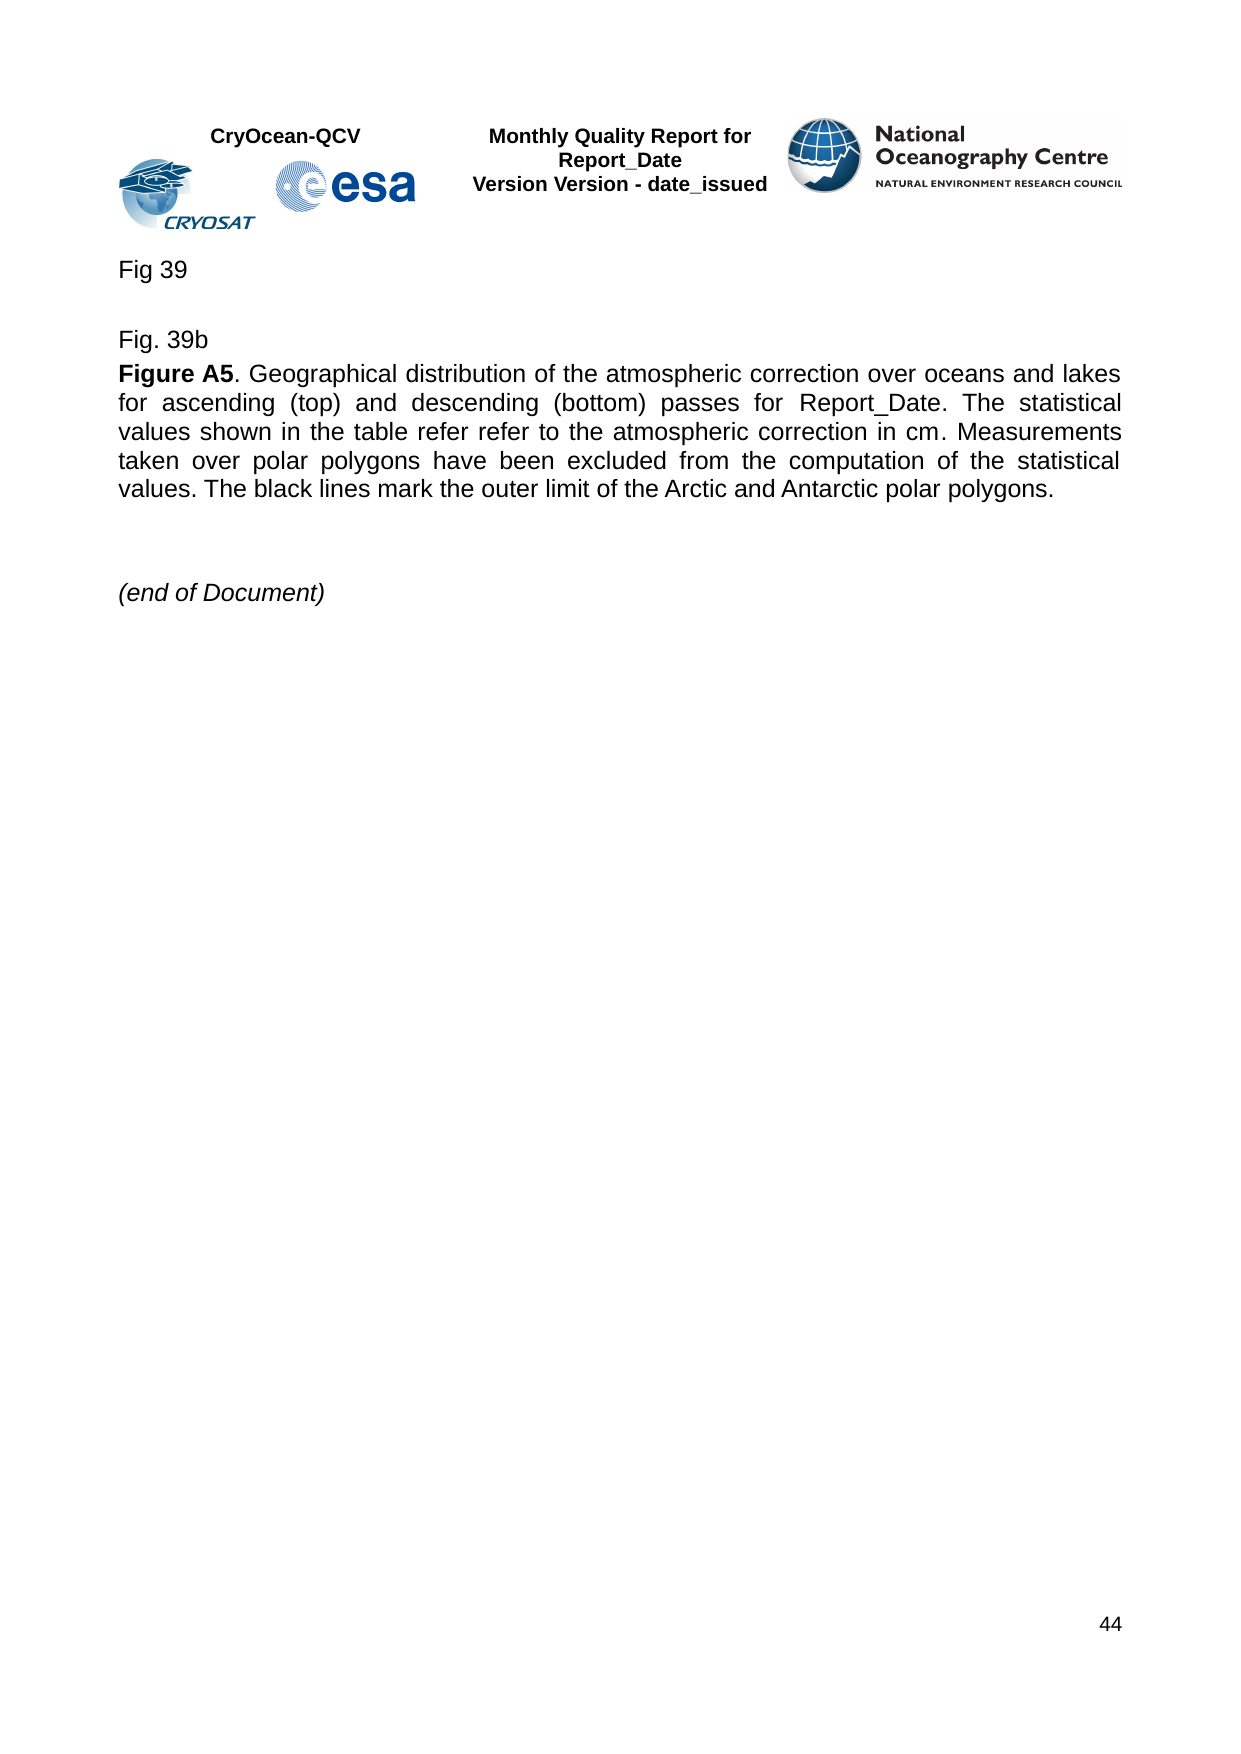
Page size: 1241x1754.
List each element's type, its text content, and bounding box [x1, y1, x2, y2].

text Fig. 39b [118, 325, 1122, 353]
picture [787, 118, 1123, 193]
picture [275, 159, 416, 212]
text Fig 39 [118, 255, 1122, 284]
text (end of Document) [118, 578, 1122, 607]
picture [118, 159, 256, 229]
text Figure A5. Geographical distribution of the atmospheric correction over oceans and lakes for ascending (top) and descending (bottom) passes for Report_Date. The statistical values shown in the table refer refer to the atmospheric correction in cm. Measurements taken over polar polygons have been excluded from the computation of the statistical values. The black lines mark the outer limit of the Arctic and Antarctic polar polygons. [118, 359, 1122, 503]
